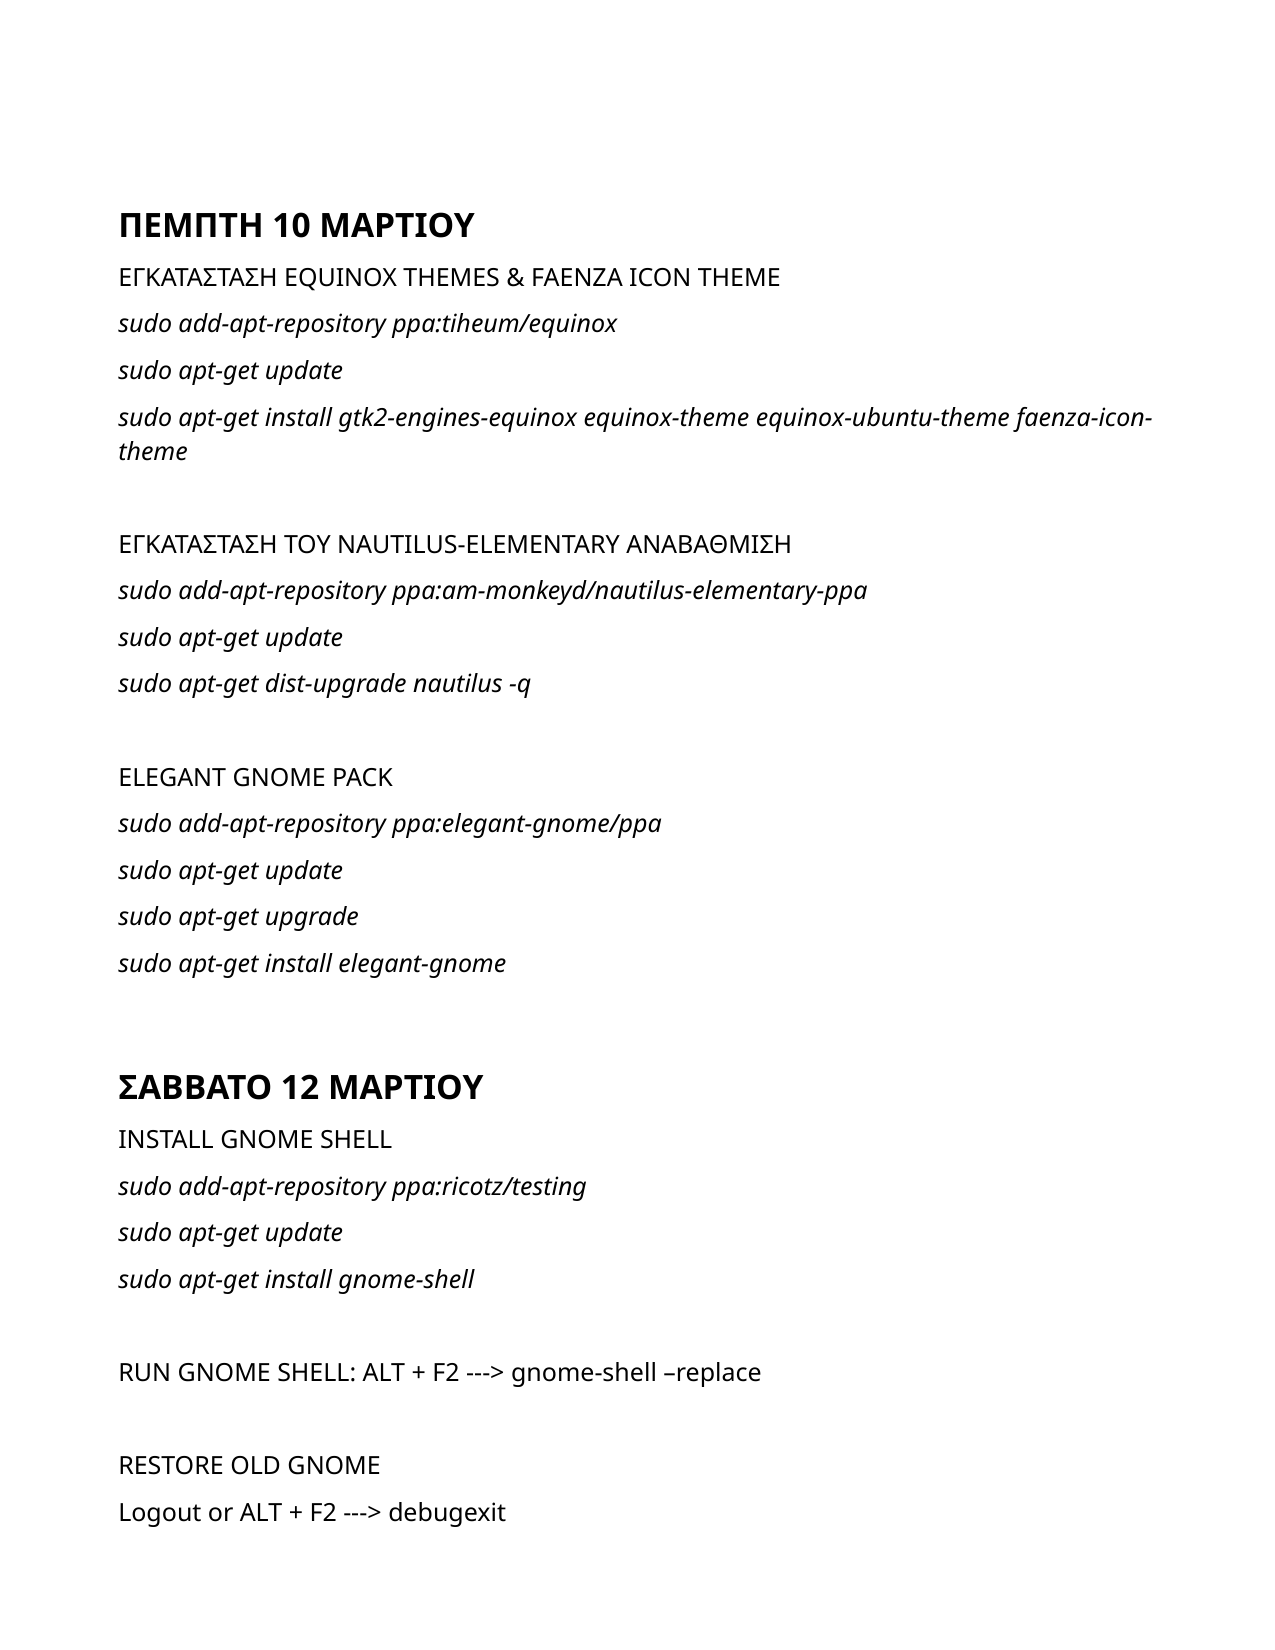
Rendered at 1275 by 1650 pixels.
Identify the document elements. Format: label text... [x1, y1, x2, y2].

text sudo add-apt-repository ppa:am-monkeyd/nautilus-elementary-ppa [118, 573, 1157, 607]
text sudo add-apt-repository ppa:ricotz/testing [118, 1168, 1157, 1202]
subtitle ΠΕΜΠΤΗ 10 ΜΑΡΤΙΟΥ [118, 201, 1157, 247]
text sudo apt-get install elegant-gnome [118, 946, 1157, 979]
text ΕΓΚΑΤΑΣΤΑΣΗ EQUINOX THEMES & FAENZA ICON THEME [118, 259, 1157, 294]
text sudo add-apt-repository ppa:elegant-gnome/ppa [118, 806, 1157, 840]
text ΕΓΚΑΤΑΣΤΑΣΗ ΤΟΥ NAUTILUS-ELEMENTARY ΑΝΑΒΑΘΜΙΣΗ [118, 526, 1157, 561]
text sudo apt-get dist-upgrade nautilus -q [118, 666, 1157, 700]
text sudo apt-get update [118, 353, 1157, 387]
text sudo apt-get update [118, 852, 1157, 886]
text RUN GNOME SHELL: ALT + F2 ---> gnome-shell –replace [118, 1355, 1157, 1389]
text sudo apt-get upgrade [118, 899, 1157, 933]
text ELEGANT GNOME PACK [118, 759, 1157, 793]
text INSTALL GNOME SHELL [118, 1122, 1157, 1156]
text Logout or ALT + F2 ---> debugexit [118, 1494, 1157, 1528]
text sudo apt-get install gtk2-engines-equinox equinox-theme equinox-ubuntu-theme faenza-icon-theme [118, 399, 1157, 467]
text sudo add-apt-repository ppa:tiheum/equinox [118, 306, 1157, 340]
text RESTORE OLD GNOME [118, 1448, 1157, 1482]
text sudo apt-get update [118, 619, 1157, 654]
text sudo apt-get install gnome-shell [118, 1262, 1157, 1296]
subtitle ΣΑΒΒΑΤΟ 12 ΜΑΡΤΙΟΥ [118, 1064, 1157, 1109]
text sudo apt-get update [118, 1215, 1157, 1249]
